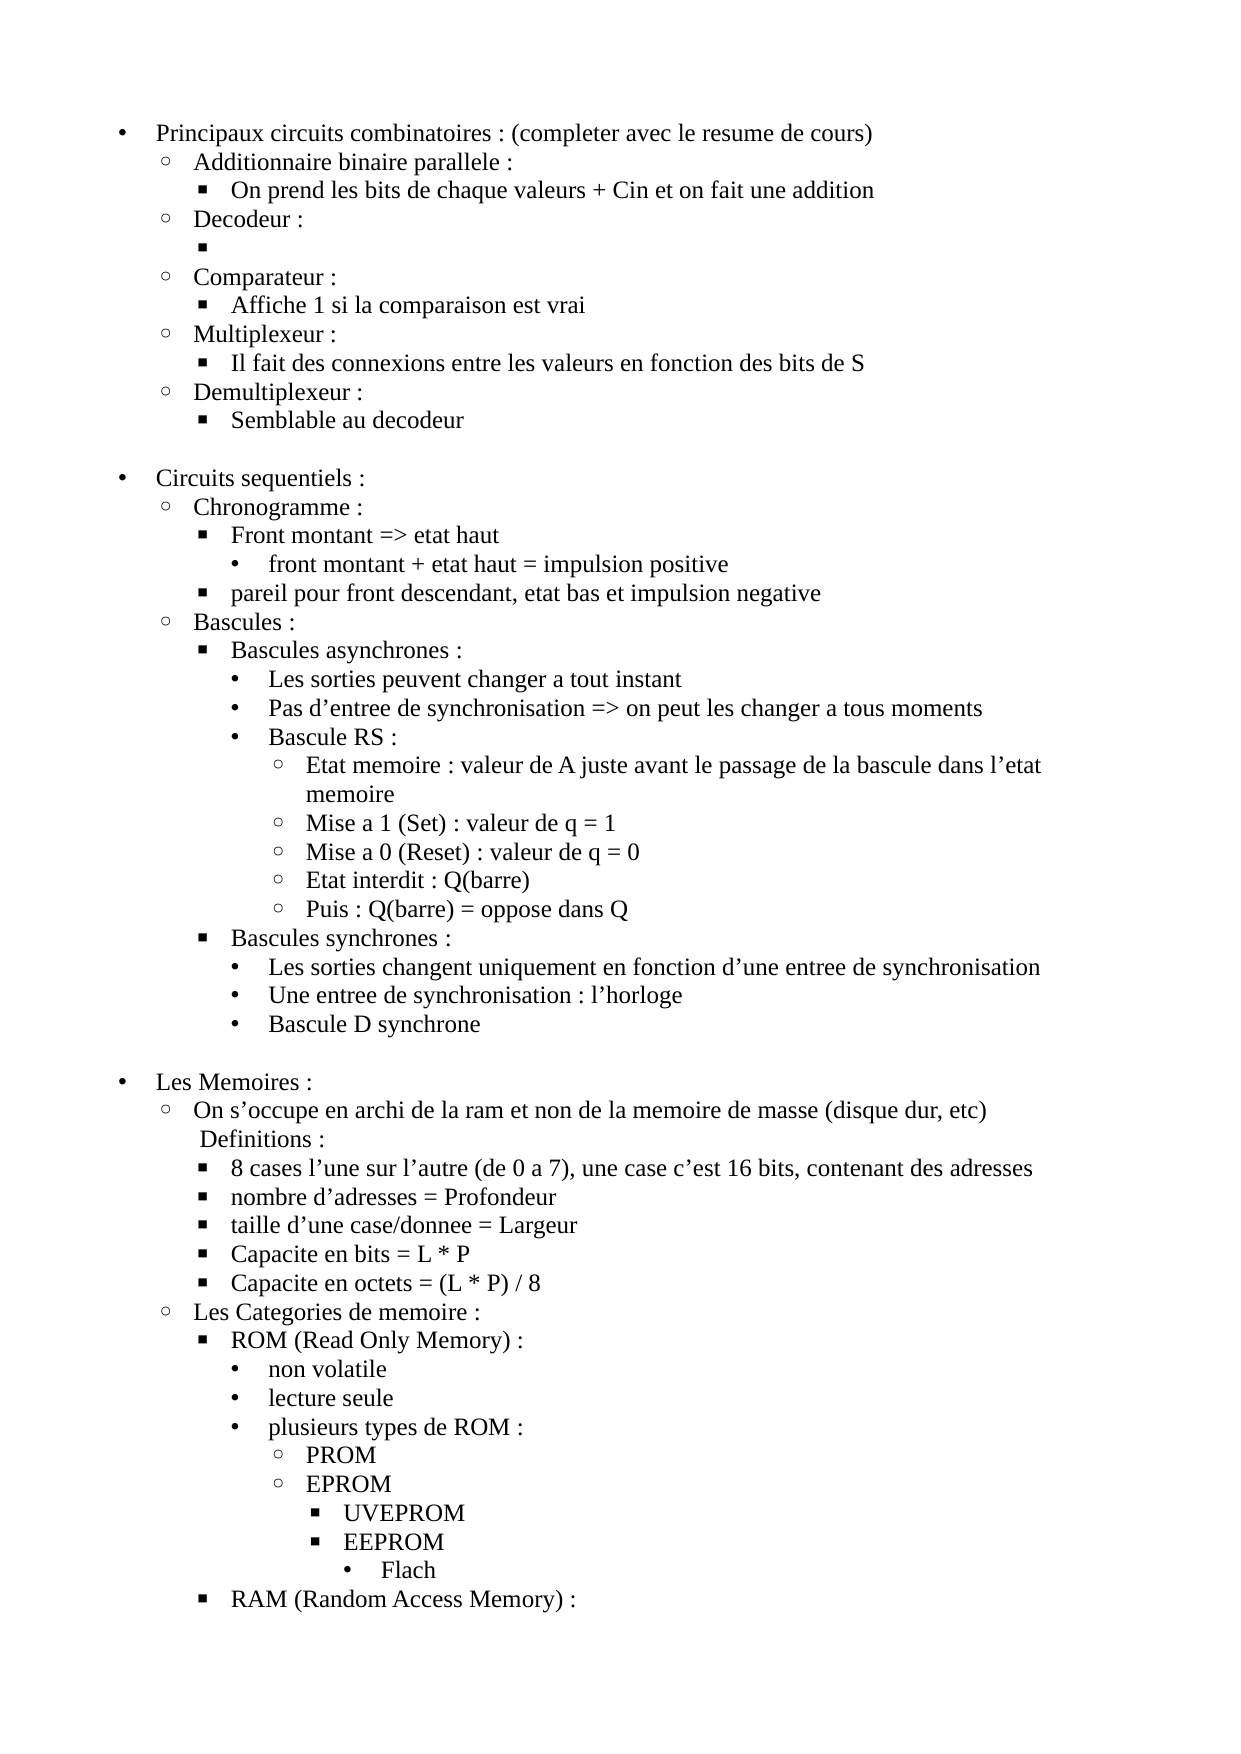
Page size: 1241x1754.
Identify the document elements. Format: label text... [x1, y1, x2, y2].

list On s’occupe en archi de la ram et non de la memoire de masse (disque dur, etc) [156, 1096, 1122, 1124]
list On prend les bits de chaque valeurs + Cin et on fait une addition [193, 176, 1122, 204]
list ROM (Read Only Memory) : [193, 1326, 1122, 1354]
list Capacite en bits = L * P [193, 1239, 1122, 1268]
list Bascules synchrones : [193, 923, 1122, 952]
list Les Memoires : [118, 1067, 1122, 1096]
list taille d’une case/donnee = Largeur [193, 1211, 1122, 1239]
list lecture seule [231, 1383, 1122, 1412]
list EPROM [268, 1469, 1122, 1498]
list Bascules asynchrones : [193, 636, 1122, 664]
list non volatile [231, 1354, 1122, 1383]
list Bascule D synchrone [231, 1009, 1122, 1038]
list Les sorties peuvent changer a tout instant [231, 664, 1122, 693]
list Etat interdit : Q(barre) [268, 866, 1122, 894]
list Une entree de synchronisation : l’horloge [231, 981, 1122, 1009]
list Semblable au decodeur [193, 406, 1122, 434]
list Multiplexeur : [156, 319, 1122, 348]
list Capacite en octets = (L * P) / 8 [193, 1268, 1122, 1297]
list plusieurs types de ROM : [231, 1412, 1122, 1441]
list Puis : Q(barre) = oppose dans Q [268, 894, 1122, 923]
list Affiche 1 si la comparaison est vrai [193, 291, 1122, 319]
list nombre d’adresses = Profondeur [193, 1182, 1122, 1211]
list Demultiplexeur : [156, 377, 1122, 406]
list Pas d’entree de synchronisation => on peut les changer a tous moments [231, 693, 1122, 722]
list Les sorties changent uniquement en fonction d’une entree de synchronisation [231, 952, 1122, 981]
list Bascule RS : [231, 722, 1122, 751]
list Principaux circuits combinatoires : (completer avec le resume de cours) [118, 118, 1122, 147]
list Circuits sequentiels : [118, 463, 1122, 492]
list PROM [268, 1441, 1122, 1469]
list EEPROM [306, 1527, 1122, 1556]
list Comparateur : [156, 262, 1122, 291]
list Decodeur : [156, 204, 1122, 233]
list Mise a 0 (Reset) : valeur de q = 0 [268, 837, 1122, 866]
list front montant + etat haut = impulsion positive [231, 549, 1122, 578]
list Definitions : [156, 1124, 1122, 1153]
list Bascules : [156, 607, 1122, 636]
list UVEPROM [306, 1498, 1122, 1527]
list 8 cases l’une sur l’autre (de 0 a 7), une case c’est 16 bits, contenant des adresses [193, 1153, 1122, 1182]
list Mise a 1 (Set) : valeur de q = 1 [268, 808, 1122, 837]
list Flach [343, 1556, 1122, 1584]
list Chronogramme : [156, 492, 1122, 521]
list Additionnaire binaire parallele : [156, 147, 1122, 176]
list Etat memoire : valeur de A juste avant le passage de la bascule dans l’etat memoire [268, 751, 1122, 808]
list pareil pour front descendant, etat bas et impulsion negative [193, 578, 1122, 607]
list Front montant => etat haut [193, 521, 1122, 549]
list Il fait des connexions entre les valeurs en fonction des bits de S [193, 348, 1122, 377]
list RAM (Random Access Memory) : [193, 1584, 1122, 1613]
list Les Categories de memoire : [156, 1297, 1122, 1326]
